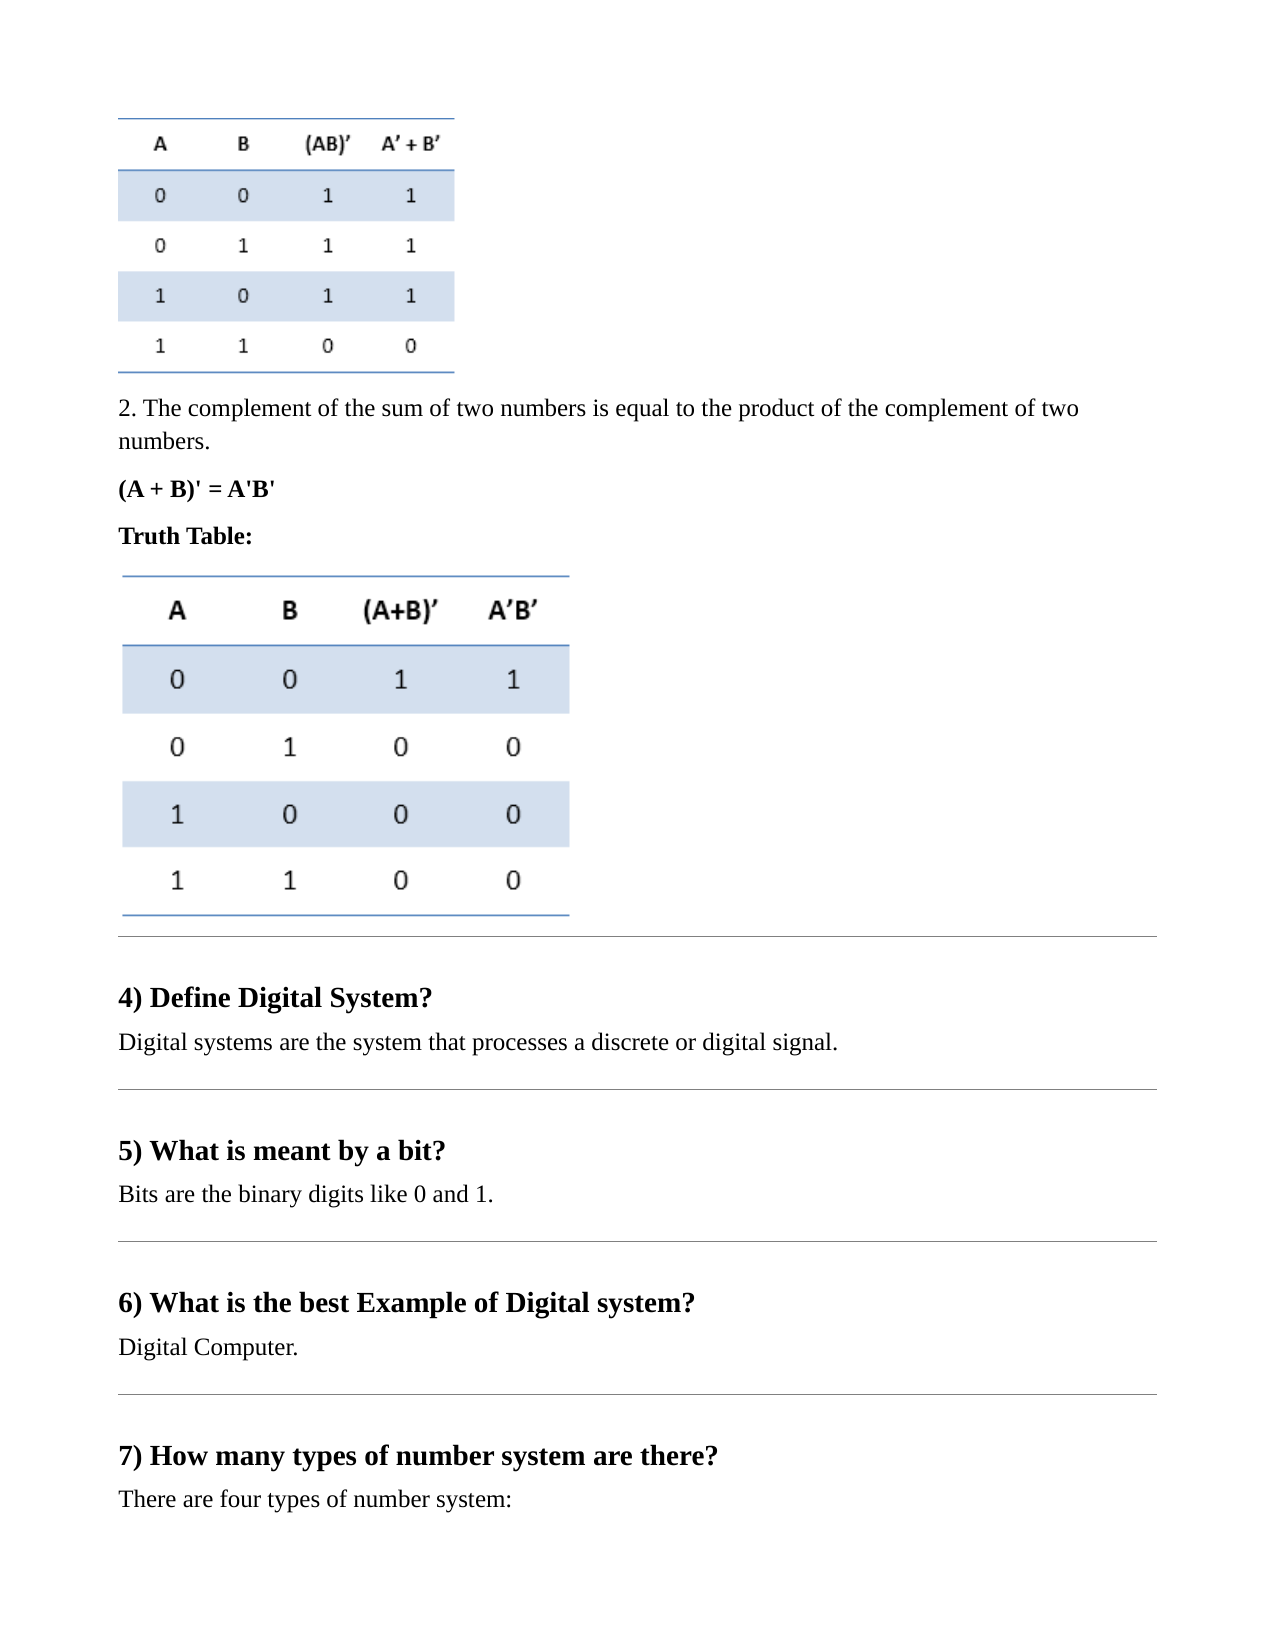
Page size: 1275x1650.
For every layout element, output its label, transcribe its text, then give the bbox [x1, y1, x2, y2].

subtitle 7) How many types of number system are there? [118, 1438, 1157, 1472]
picture [118, 118, 461, 375]
text There are four types of number system: [118, 1484, 1157, 1513]
subtitle 6) What is the best Example of Digital system? [118, 1286, 1157, 1319]
text (A + B)' = A'B' [118, 474, 1157, 503]
subtitle 4) Define Digital System? [118, 981, 1157, 1014]
picture [118, 569, 576, 918]
subtitle 5) What is meant by a bit? [118, 1133, 1157, 1167]
text Truth Table: [118, 521, 1157, 550]
text Digital systems are the system that processes a discrete or digital signal. [118, 1027, 1157, 1055]
text Digital Computer. [118, 1332, 1157, 1360]
text Bits are the binary digits like 0 and 1. [118, 1179, 1157, 1208]
text 2. The complement of the sum of two numbers is equal to the product of the complement of two numbers. [118, 393, 1157, 455]
